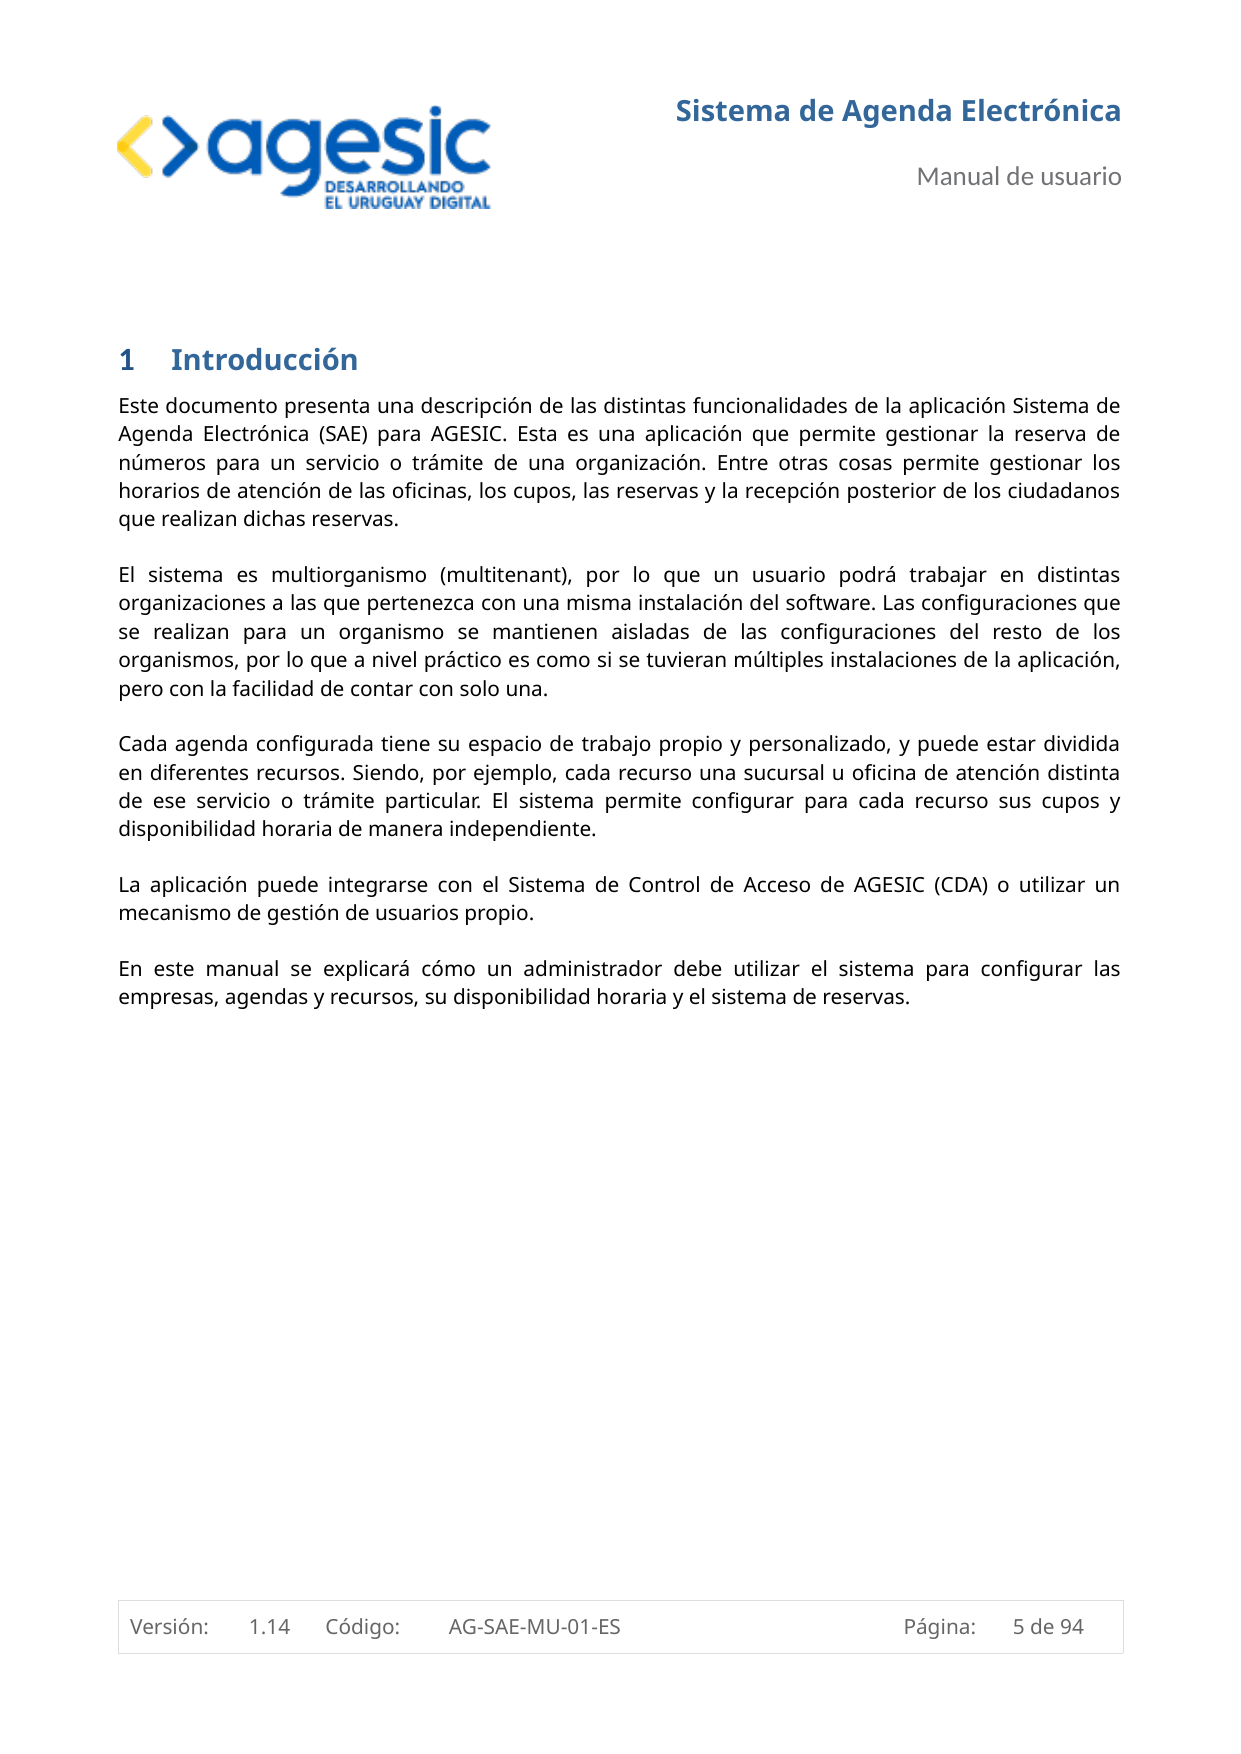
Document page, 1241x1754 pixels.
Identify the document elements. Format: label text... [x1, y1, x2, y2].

text En este manual se explicará cómo un administrador debe utilizar el sistema para configurar las empresas, agendas y recursos, su disponibilidad horaria y el sistema de reservas. [118, 954, 1122, 1011]
subtitle Introducción [118, 339, 1122, 379]
text Este documento presenta una descripción de las distintas funcionalidades de la aplicación Sistema de Agenda Electrónica (SAE) para AGESIC. Esta es una aplicación que permite gestionar la reserva de números para un servicio o trámite de una organización. Entre otras cosas permite gestionar los horarios de atención de las oficinas, los cupos, las reservas y la recepción posterior de los ciudadanos que realizan dichas reservas. [118, 391, 1122, 533]
text El sistema es multiorganismo (multitenant), por lo que un usuario podrá trabajar en distintas organizaciones a las que pertenezca con una misma instalación del software. Las configuraciones que se realizan para un organismo se mantienen aisladas de las configuraciones del resto de los organismos, por lo que a nivel práctico es como si se tuvieran múltiples instalaciones de la aplicación, pero con la facilidad de contar con solo una. [118, 560, 1122, 702]
picture [116, 105, 492, 209]
text La aplicación puede integrarse con el Sistema de Control de Acceso de AGESIC (CDA) o utilizar un mecanismo de gestión de usuarios propio. [118, 870, 1122, 927]
text Cada agenda configurada tiene su espacio de trabajo propio y personalizado, y puede estar dividida en diferentes recursos. Siendo, por ejemplo, cada recurso una sucursal u oficina de atención distinta de ese servicio o trámite particular. El sistema permite configurar para cada recurso sus cupos y disponibilidad horaria de manera independiente. [118, 729, 1122, 843]
